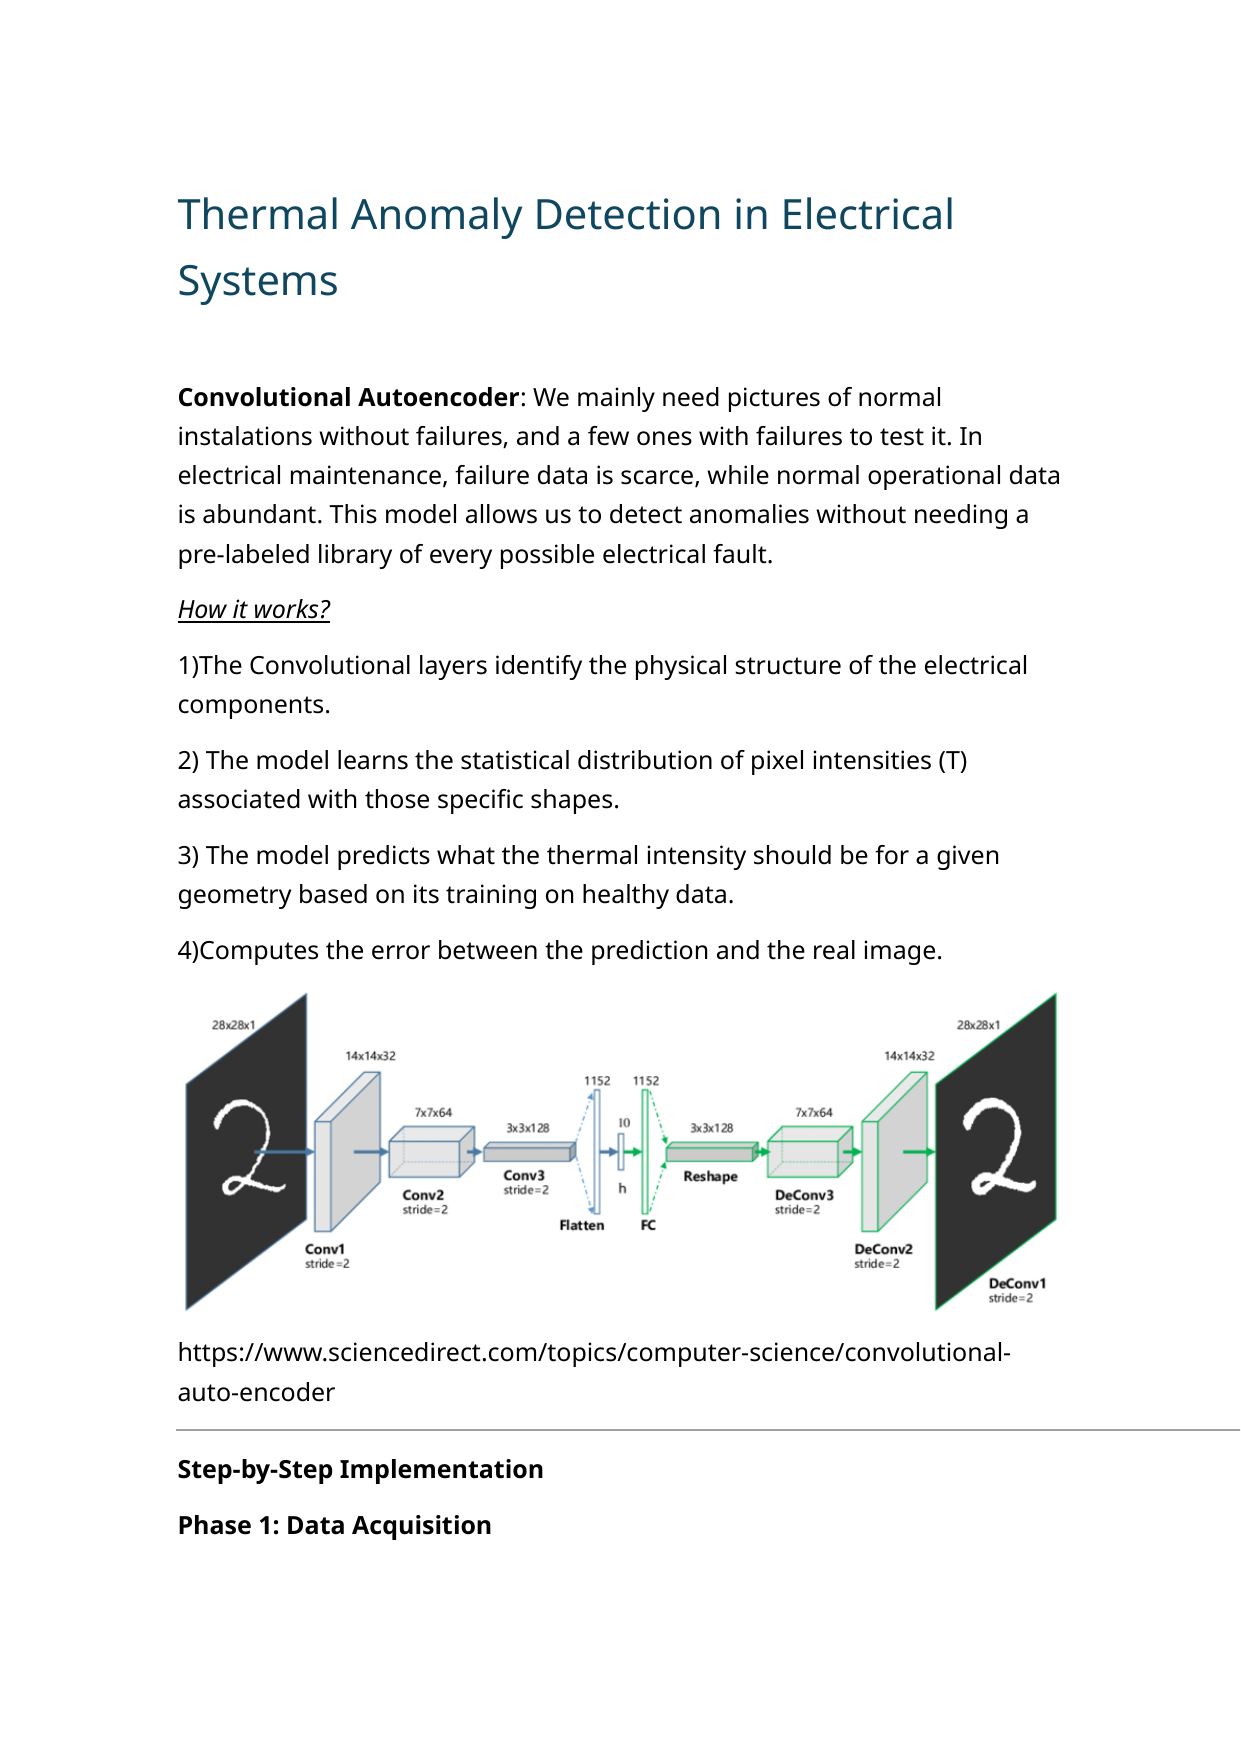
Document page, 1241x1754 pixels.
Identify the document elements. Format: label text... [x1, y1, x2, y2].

text Convolutional Autoencoder: We mainly need pictures of normal instalations without failures, and a few ones with failures to test it. In electrical maintenance, failure data is scarce, while normal operational data is abundant. This model allows us to detect anomalies without needing a pre-labeled library of every possible electrical fault. [177, 380, 1063, 570]
text How it works? [177, 592, 1063, 626]
text Phase 1: Data Acquisition [177, 1508, 1063, 1542]
text 2) The model learns the statistical distribution of pixel intensities (T) associated with those specific shapes. [177, 743, 1063, 816]
text https://www.sciencedirect.com/topics/computer-science/convolutional-auto-encoder [177, 1335, 1063, 1408]
text Step-by-Step Implementation [177, 1452, 1063, 1486]
text 1)The Convolutional layers identify the physical structure of the electrical components. [177, 648, 1063, 721]
text 4)Computes the error between the prediction and the real image. [177, 933, 1063, 967]
text 3) The model predicts what the thermal intensity should be for a given geometry based on its training on healthy data. [177, 838, 1063, 911]
subtitle Thermal Anomaly Detection in Electrical Systems [177, 185, 1063, 307]
